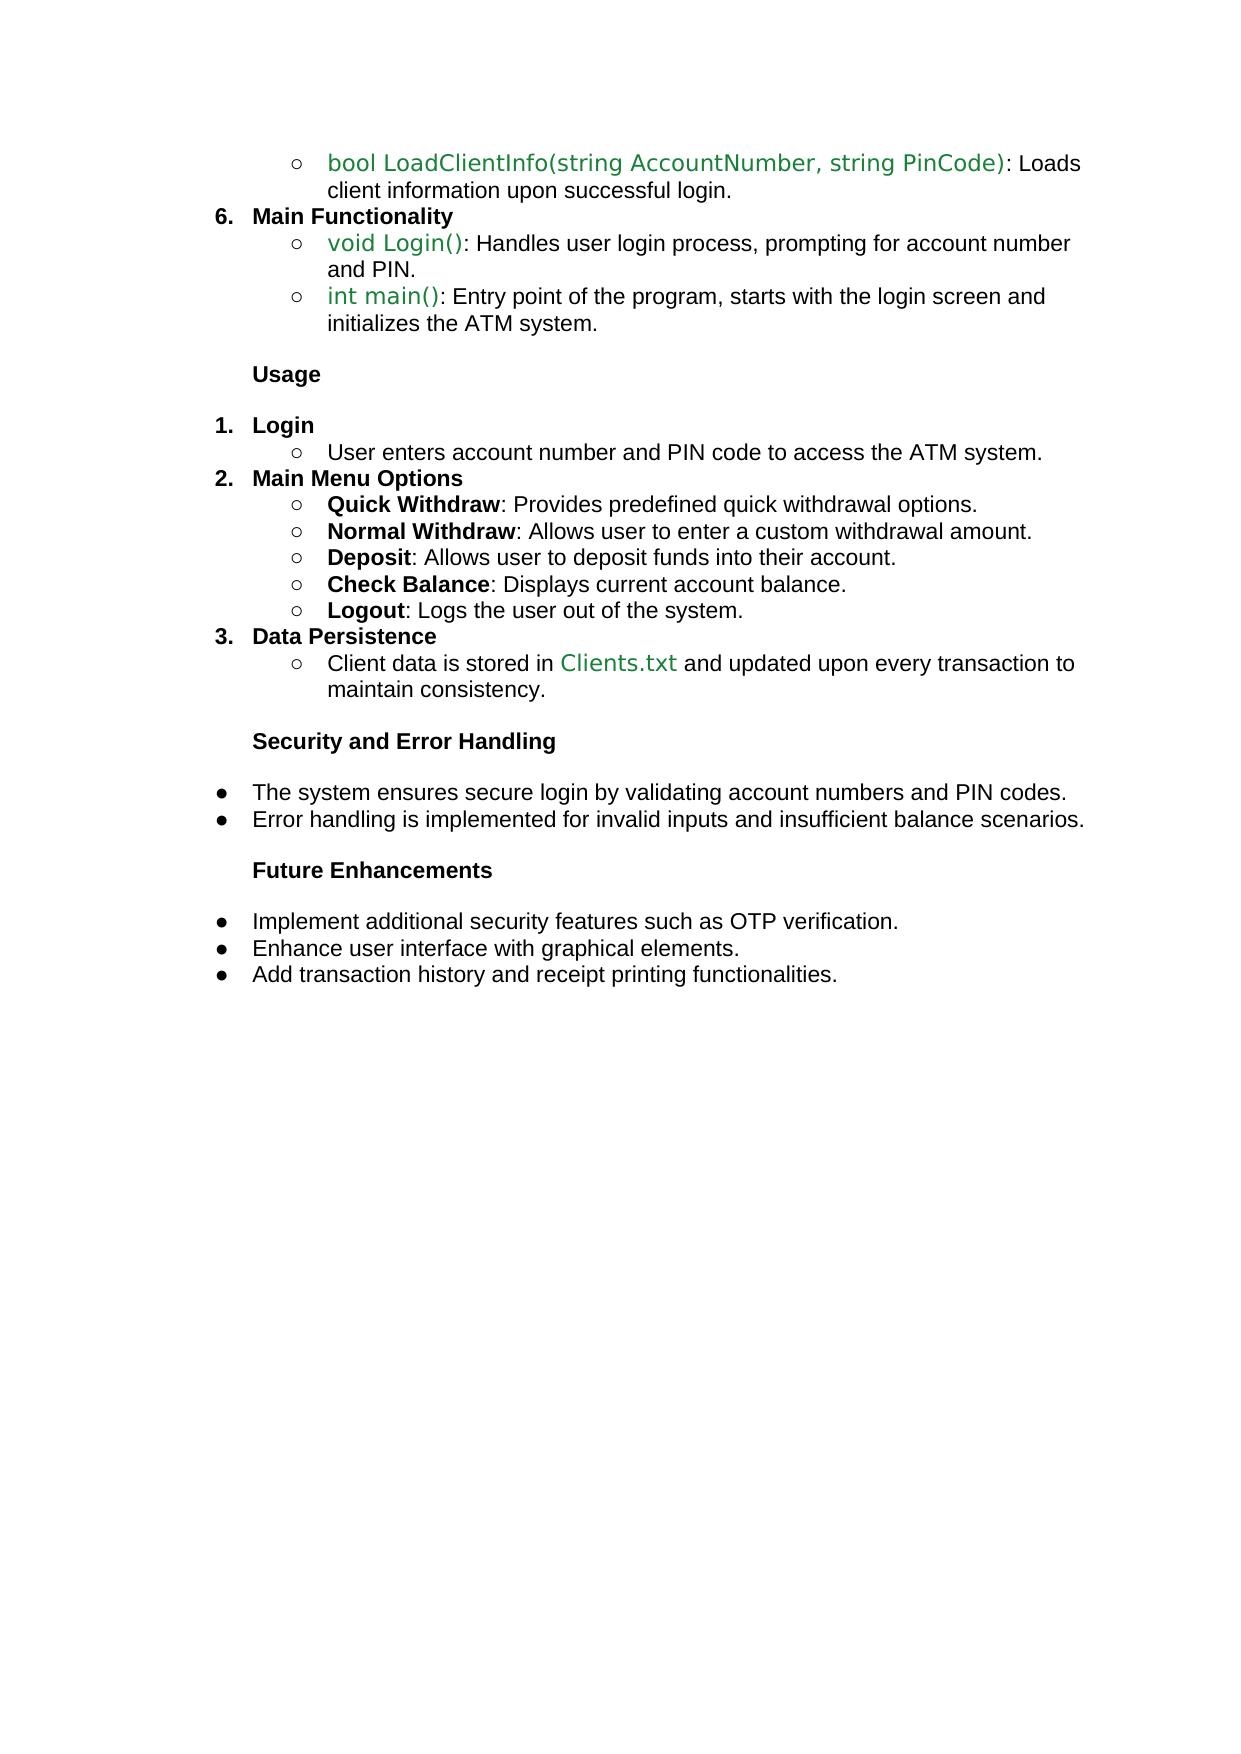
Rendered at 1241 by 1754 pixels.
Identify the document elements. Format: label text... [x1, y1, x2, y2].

list Check Balance: Displays current account balance. [289, 571, 1090, 597]
subtitle Future Enhancements [252, 857, 1090, 883]
list Main Menu Options [214, 465, 1090, 491]
list Logout: Logs the user out of the system. [289, 597, 1090, 623]
list Enhance user interface with graphical elements. [214, 934, 1090, 961]
list Implement additional security features such as OTP verification. [214, 908, 1090, 934]
list bool LoadClientInfo(string AccountNumber, string PinCode): Loads client information upon successful login. [289, 150, 1090, 203]
list Error handling is implemented for invalid inputs and insufficient balance scenarios. [214, 806, 1090, 832]
list User enters account number and PIN code to access the ATM system. [289, 439, 1090, 465]
list int main(): Entry point of the program, starts with the login screen and initializes the ATM system. [289, 283, 1090, 336]
subtitle Usage [252, 361, 1090, 387]
list Main Functionality [214, 203, 1090, 229]
list The system ensures secure login by validating account numbers and PIN codes. [214, 779, 1090, 806]
list Quick Withdraw: Provides predefined quick withdrawal options. [289, 491, 1090, 518]
list Login [214, 412, 1090, 439]
list Normal Withdraw: Allows user to enter a custom withdrawal amount. [289, 518, 1090, 544]
list Add transaction history and receipt printing functionalities. [214, 961, 1090, 987]
list void Login(): Handles user login process, prompting for account number and PIN. [289, 229, 1090, 283]
list Data Persistence [214, 623, 1090, 649]
subtitle Security and Error Handling [252, 728, 1090, 754]
list Client data is stored in Clients.txt and updated upon every transaction to maintain consistency. [289, 649, 1090, 703]
list Deposit: Allows user to deposit funds into their account. [289, 544, 1090, 571]
